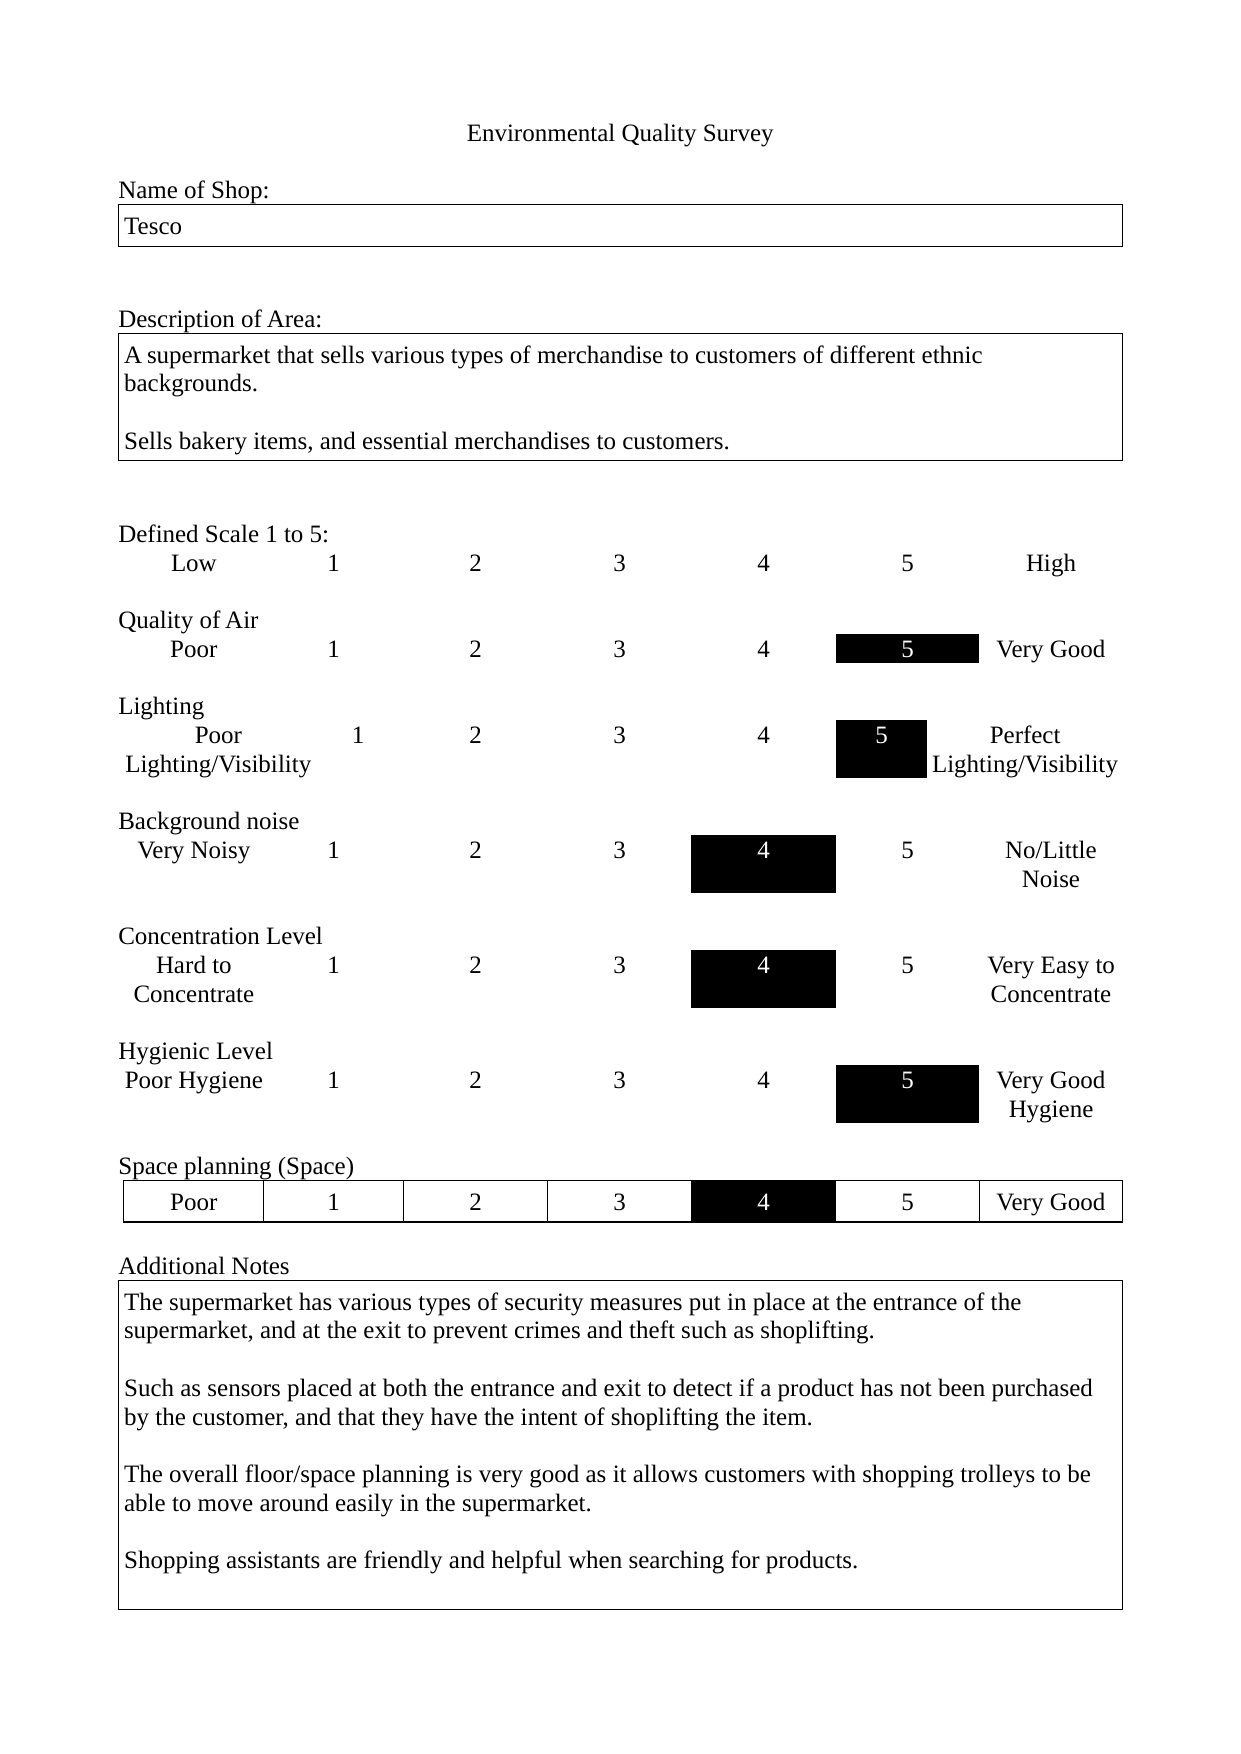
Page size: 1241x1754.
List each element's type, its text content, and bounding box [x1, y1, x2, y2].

text Name of Shop: [118, 176, 1122, 204]
text Description of Area: [118, 304, 1122, 333]
table_header Poor [124, 1181, 263, 1221]
table_header Tesco [119, 205, 1122, 246]
table_header 3 [548, 835, 691, 893]
table_header 3 [548, 548, 691, 576]
table_header 2 [403, 1065, 548, 1123]
table_header 4 [691, 1065, 836, 1123]
table_header 3 [548, 950, 691, 1008]
text Background noise [118, 806, 1122, 835]
table_header 1 [264, 634, 403, 663]
table_header 2 [403, 548, 548, 576]
table_header 4 [691, 634, 836, 663]
table_header 4 [691, 950, 836, 1008]
table_header Very Good Hygiene [979, 1065, 1122, 1123]
table_header Low [124, 548, 263, 576]
table_header Very Easy to Concentrate [979, 950, 1122, 1008]
table_header Poor [124, 634, 263, 663]
table_header 5 [836, 950, 979, 1008]
table_header 1 [264, 950, 403, 1008]
table_header 4 [691, 548, 836, 576]
table_header 1 [264, 835, 403, 893]
text Concentration Level [118, 921, 1122, 950]
table_header Very Good [980, 1181, 1122, 1221]
text Additional Notes [118, 1251, 1122, 1280]
table_header 3 [548, 1181, 691, 1221]
table_header 2 [403, 720, 548, 778]
table_header 1 [313, 720, 403, 778]
table_header 1 [264, 1181, 403, 1221]
table_header 2 [403, 835, 548, 893]
table_header 2 [403, 950, 548, 1008]
table_header 3 [548, 1065, 691, 1123]
table_header Hard to Concentrate [124, 950, 263, 1008]
table_header Perfect Lighting/Visibility [927, 720, 1122, 778]
table_header 2 [404, 1181, 547, 1221]
table_header 5 [836, 548, 979, 576]
table_header Poor Hygiene [124, 1065, 263, 1123]
table_header Very Good [979, 634, 1122, 663]
table_header 5 [836, 634, 979, 663]
table_header High [979, 548, 1122, 576]
table_header Poor Lighting/Visibility [124, 720, 312, 778]
table_header 3 [548, 720, 691, 778]
table_header A supermarket that sells various types of merchandise to customers of different ethnic backgrounds. Sells bakery items, and essential merchandises to customers. [119, 334, 1122, 460]
text Space planning (Space) [118, 1151, 1122, 1180]
table_header 4 [692, 1181, 835, 1221]
table_header 5 [836, 835, 979, 893]
table_header 5 [836, 1065, 979, 1123]
table_header Very Noisy [124, 835, 263, 893]
table_header 5 [836, 720, 927, 778]
table_header 4 [691, 835, 836, 893]
table_header 1 [264, 1065, 403, 1123]
table_header 1 [264, 548, 403, 576]
text Lighting [118, 691, 1122, 720]
table_header 5 [836, 1181, 979, 1221]
table_header No/Little Noise [979, 835, 1122, 893]
table_header 3 [548, 634, 691, 663]
text Hygienic Level [118, 1036, 1122, 1065]
text Defined Scale 1 to 5: [118, 519, 1122, 548]
text Quality of Air [118, 605, 1122, 634]
text Environmental Quality Survey [118, 118, 1122, 147]
table_header 4 [691, 720, 836, 778]
table_header The supermarket has various types of security measures put in place at the entrance of the supermarket, and at the exit to prevent crimes and theft such as shoplifting. Such as sensors placed at both the entrance and exit to detect if a product has not been purchased by the customer, and that they have the intent of shoplifting the item. The overall floor/space planning is very good as it allows customers with shopping trolleys to be able to move around easily in the supermarket. Shopping assistants are friendly and helpful when searching for products. [119, 1281, 1122, 1609]
table_header 2 [403, 634, 548, 663]
